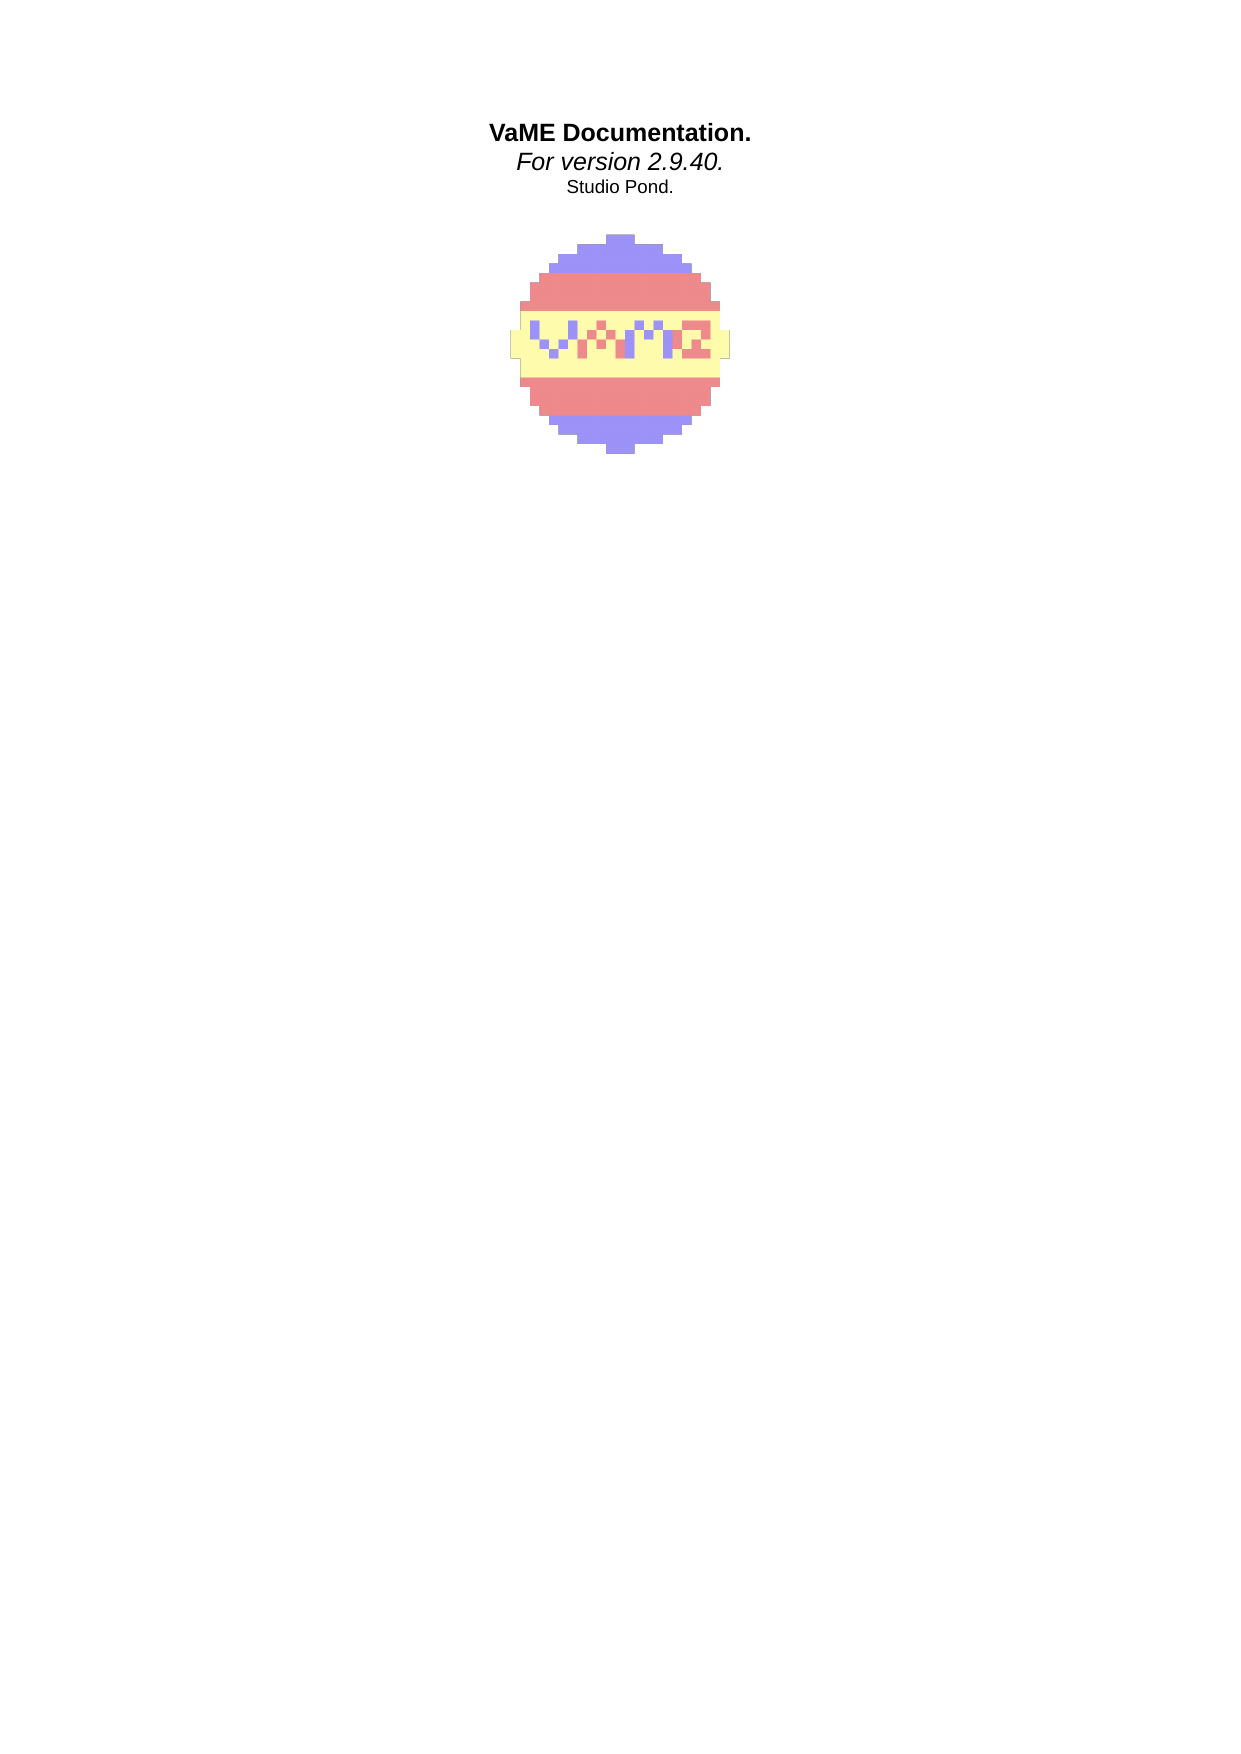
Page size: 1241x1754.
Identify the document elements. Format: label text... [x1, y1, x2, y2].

text VaME Documentation. [118, 118, 1122, 147]
text Studio Pond. [118, 176, 1122, 197]
text For version 2.9.40. [118, 147, 1122, 176]
picture [501, 226, 739, 463]
